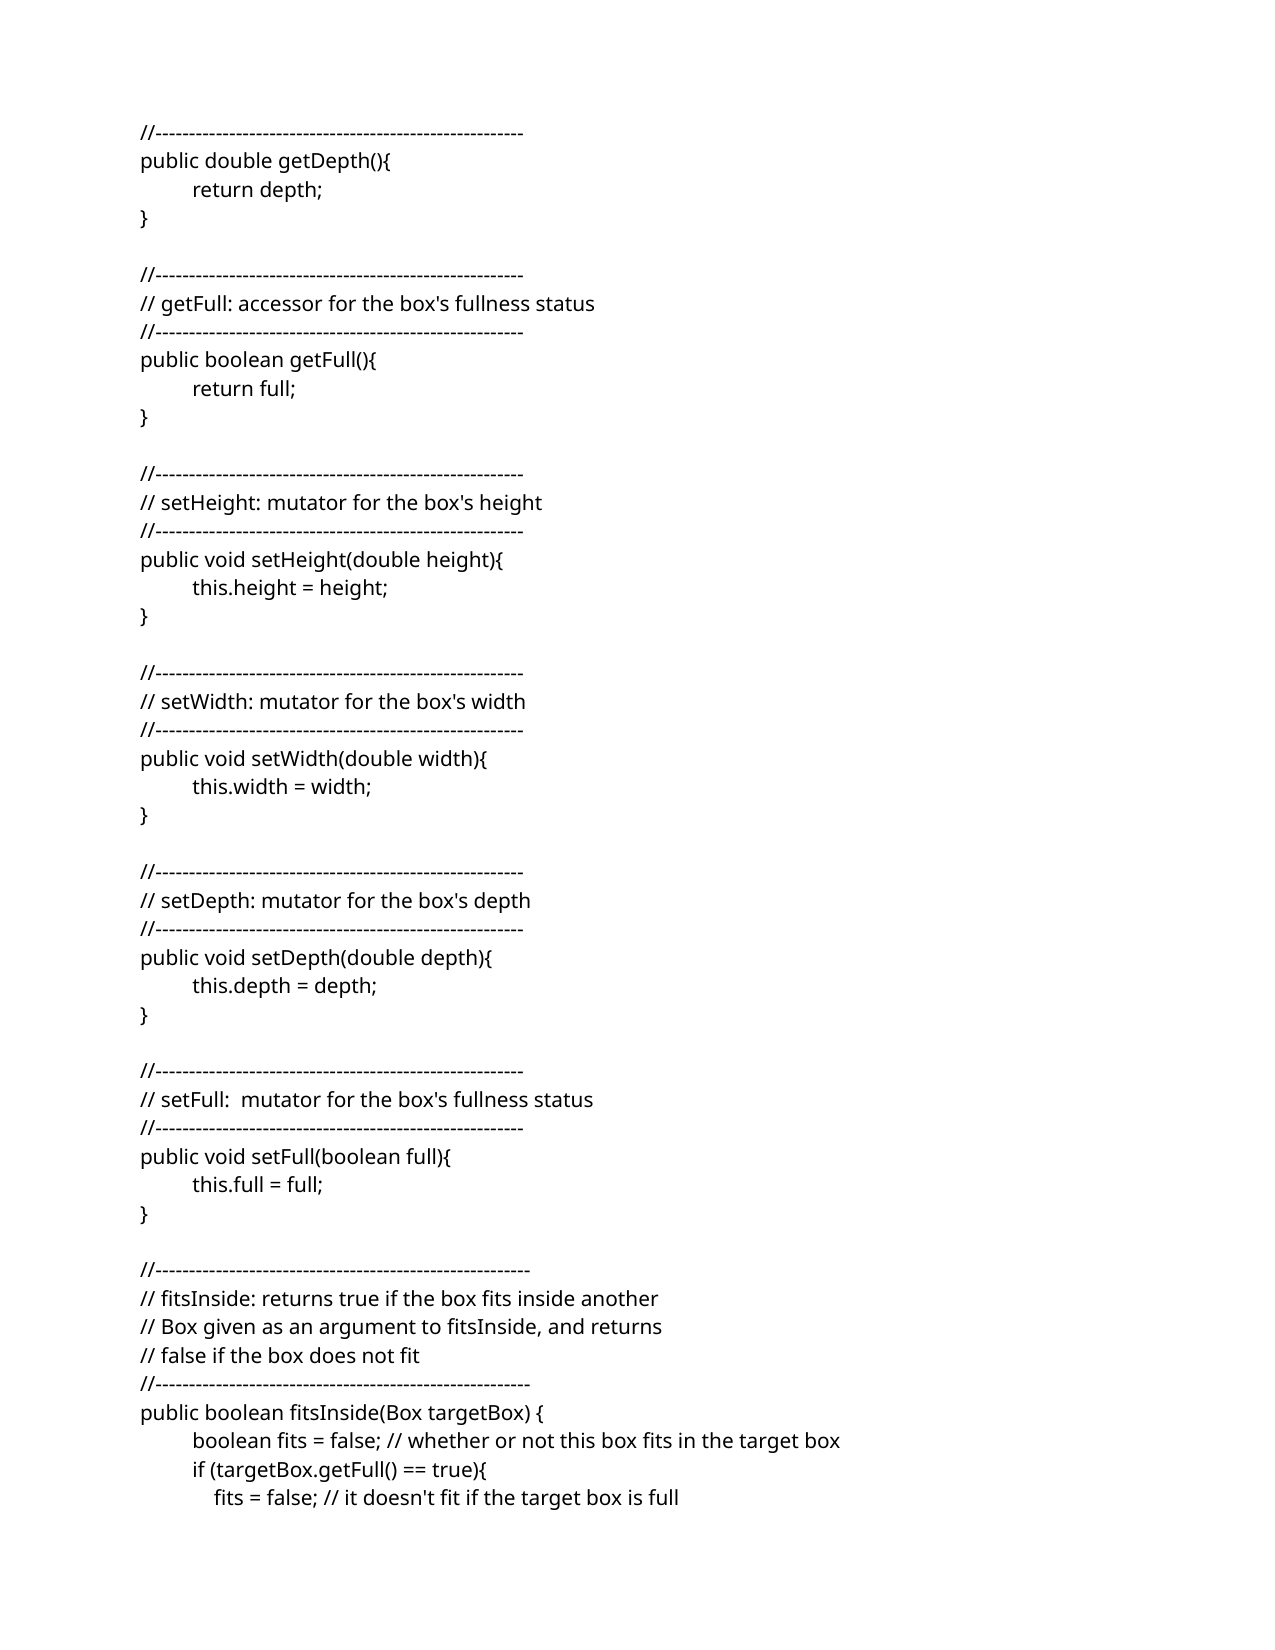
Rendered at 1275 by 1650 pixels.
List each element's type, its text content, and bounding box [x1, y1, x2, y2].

text public boolean fitsInside(Box targetBox) { [118, 1398, 1157, 1426]
text // Box given as an argument to fitsInside, and returns [118, 1312, 1157, 1341]
text //------------------------------------------------------- [118, 118, 1157, 147]
text //------------------------------------------------------- [118, 914, 1157, 943]
text } [118, 801, 1157, 829]
text public void setDepth(double depth){ [118, 943, 1157, 971]
text return depth; [118, 175, 1157, 203]
text public void setWidth(double width){ [118, 744, 1157, 772]
text this.depth = depth; [118, 971, 1157, 1000]
text // getFull: accessor for the box's fullness status [118, 289, 1157, 317]
text //------------------------------------------------------- [118, 658, 1157, 687]
text public boolean getFull(){ [118, 346, 1157, 374]
text this.height = height; [118, 573, 1157, 602]
text return full; [118, 374, 1157, 402]
text // false if the box does not fit [118, 1341, 1157, 1369]
text } [118, 203, 1157, 232]
text // fitsInside: returns true if the box fits inside another [118, 1284, 1157, 1312]
text } [118, 602, 1157, 630]
text public void setFull(boolean full){ [118, 1142, 1157, 1170]
text //-------------------------------------------------------- [118, 1369, 1157, 1398]
text if (targetBox.getFull() == true){ [118, 1455, 1157, 1483]
text // setDepth: mutator for the box's depth [118, 886, 1157, 914]
text } [118, 402, 1157, 431]
text //------------------------------------------------------- [118, 1057, 1157, 1085]
text } [118, 1199, 1157, 1227]
text fits = false; // it doesn't fit if the target box is full [118, 1483, 1157, 1512]
text public double getDepth(){ [118, 147, 1157, 175]
text this.full = full; [118, 1170, 1157, 1199]
text this.width = width; [118, 772, 1157, 801]
text //------------------------------------------------------- [118, 260, 1157, 289]
text // setWidth: mutator for the box's width [118, 687, 1157, 715]
text boolean fits = false; // whether or not this box fits in the target box [118, 1426, 1157, 1455]
text //------------------------------------------------------- [118, 317, 1157, 346]
text //------------------------------------------------------- [118, 715, 1157, 744]
text // setFull: mutator for the box's fullness status [118, 1085, 1157, 1113]
text //-------------------------------------------------------- [118, 1256, 1157, 1284]
text //------------------------------------------------------- [118, 516, 1157, 545]
text //------------------------------------------------------- [118, 857, 1157, 886]
text } [118, 1000, 1157, 1028]
text public void setHeight(double height){ [118, 545, 1157, 573]
text // setHeight: mutator for the box's height [118, 488, 1157, 516]
text //------------------------------------------------------- [118, 1113, 1157, 1142]
text //------------------------------------------------------- [118, 459, 1157, 488]
